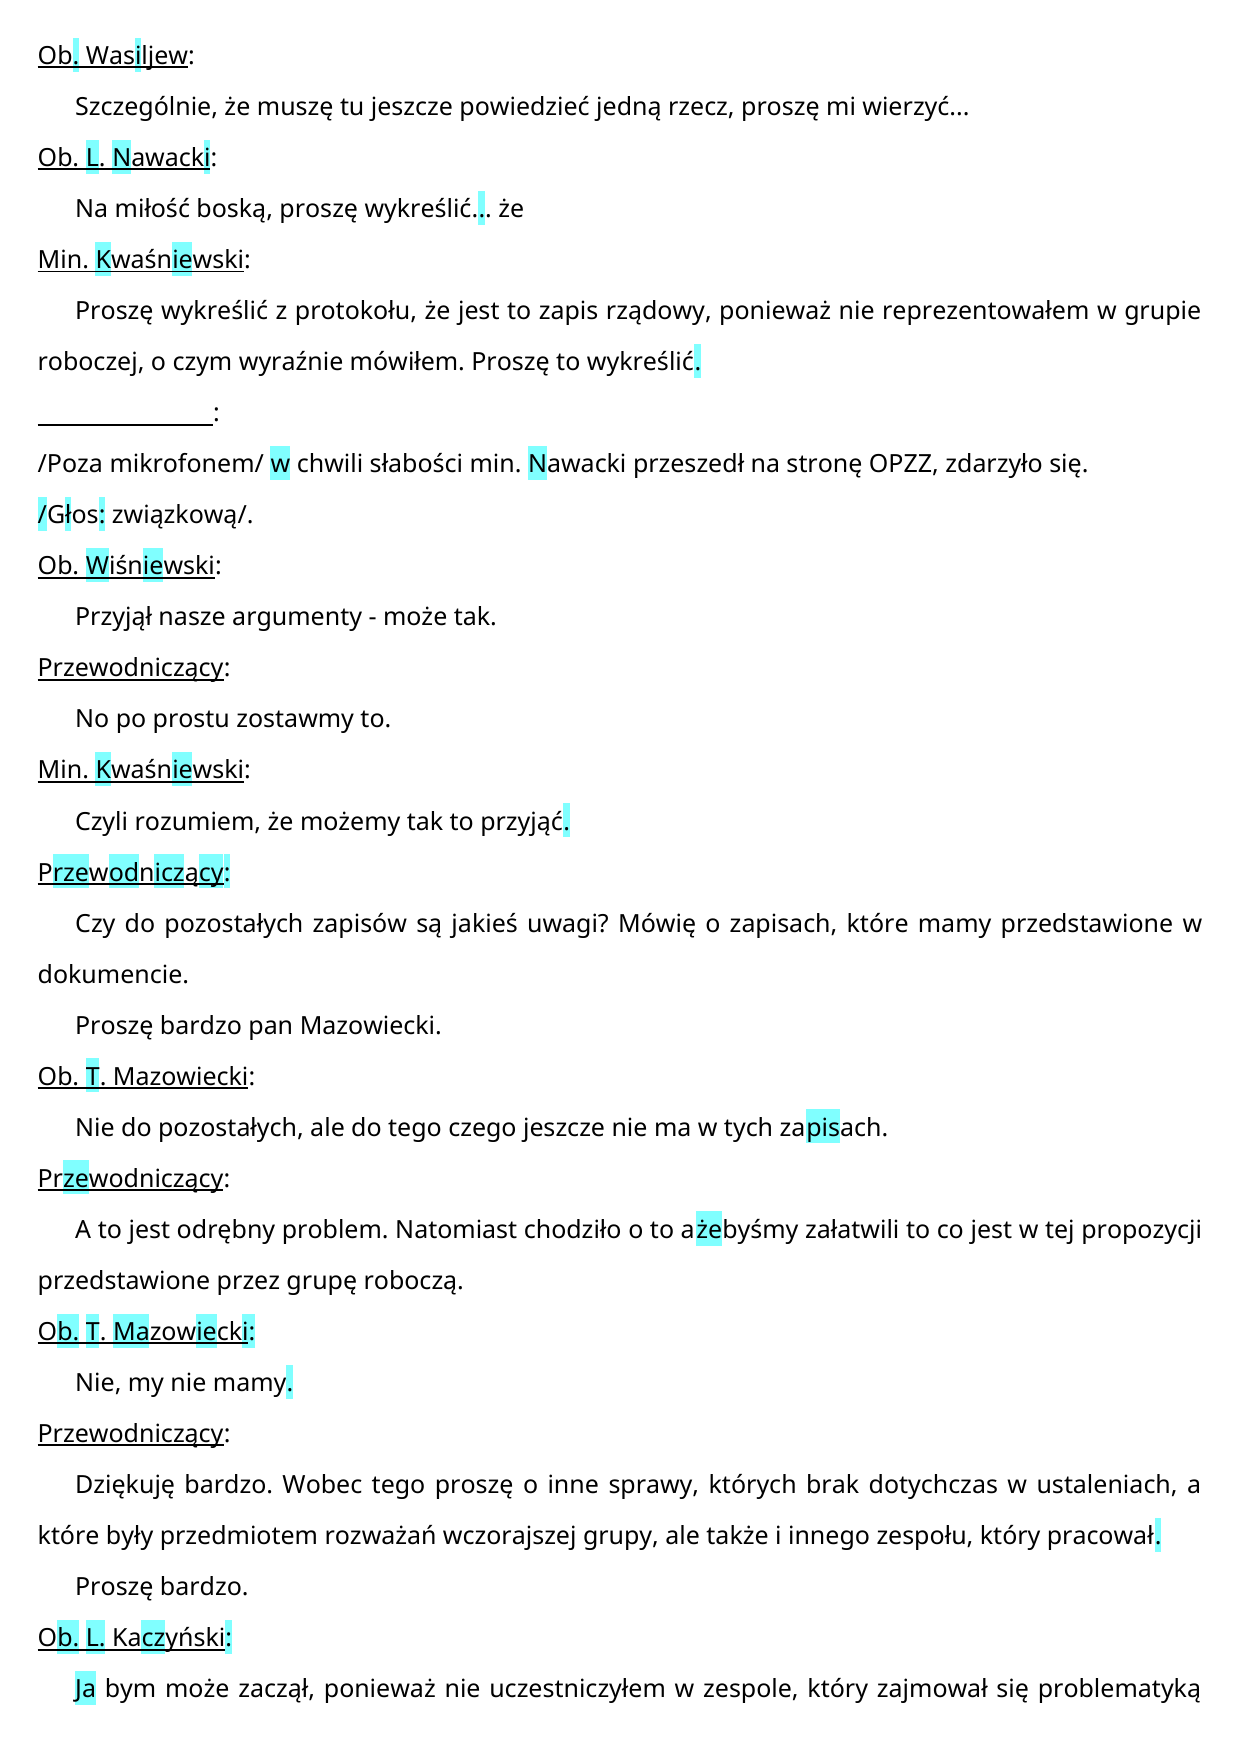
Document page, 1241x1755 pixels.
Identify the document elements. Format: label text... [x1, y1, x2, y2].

text Dziękuję bardzo. Wobec tego proszę o inne sprawy, których brak dotychczas w ustaleniach, a które były przedmiotem rozważań wczorajszej grupy, ale także i innego zespołu, który pracował. [37, 1467, 1203, 1552]
text Przyjął nasze argumenty - może tak. [37, 599, 1203, 633]
text Szczególnie, że muszę tu jeszcze powiedzieć jedną rzecz, proszę mi wierzyć... [37, 88, 1203, 123]
text Na miłość boską, proszę wykreślić... że [37, 191, 1203, 225]
text Ob. T. Mazowiecki: [37, 1058, 1203, 1092]
text Nie, my nie mamy. [37, 1364, 1203, 1399]
text Czyli rozumiem, że możemy tak to przyjąć. [37, 803, 1203, 837]
text Ob. L. Kaczyński: [37, 1620, 1203, 1654]
text Przewodniczący: [37, 650, 1203, 684]
text A to jest odrębny problem. Natomiast chodziło o to ażebyśmy załatwili to co jest w tej propozycji przedstawione przez grupę roboczą. [37, 1211, 1203, 1297]
text Min. Kwaśniewski: [37, 242, 1203, 276]
text Przewodniczący: [37, 1416, 1203, 1450]
text Proszę bardzo. [37, 1569, 1203, 1603]
text Proszę bardzo pan Mazowiecki. [37, 1007, 1203, 1041]
text Proszę wykreślić z protokołu, że jest to zapis rządowy, ponieważ nie reprezentowałem w grupie roboczej, o czym wyraźnie mówiłem. Proszę to wykreślić. [37, 293, 1203, 378]
text /Poza mikrofonem/ w chwili słabości min. Nawacki przeszedł na stronę OPZZ, zdarzyło się. [37, 446, 1203, 480]
text Czy do pozostałych zapisów są jakieś uwagi? Mówię o zapisach, które mamy przedstawione w dokumencie. [37, 905, 1203, 990]
text Ob. T. Mazowiecki: [37, 1313, 1203, 1348]
text Nie do pozostałych, ale do tego czego jeszcze nie ma w tych zapisach. [37, 1109, 1203, 1143]
text : [37, 395, 1203, 429]
text Ob. Wiśniewski: [37, 548, 1203, 582]
text Ja bym może zaczął, ponieważ nie uczestniczyłem w zespole, który zajmował się problematyką [37, 1671, 1203, 1705]
text Przewodniczący: [37, 854, 1203, 888]
text Min. Kwaśniewski: [37, 752, 1203, 786]
text Ob. Wasiljew: [37, 37, 1203, 72]
text No po prostu zostawmy to. [37, 701, 1203, 735]
text Ob. L. Nawacki: [37, 139, 1203, 174]
text /Głos: związkową/. [37, 497, 1203, 531]
text Przewodniczący: [37, 1160, 1203, 1194]
